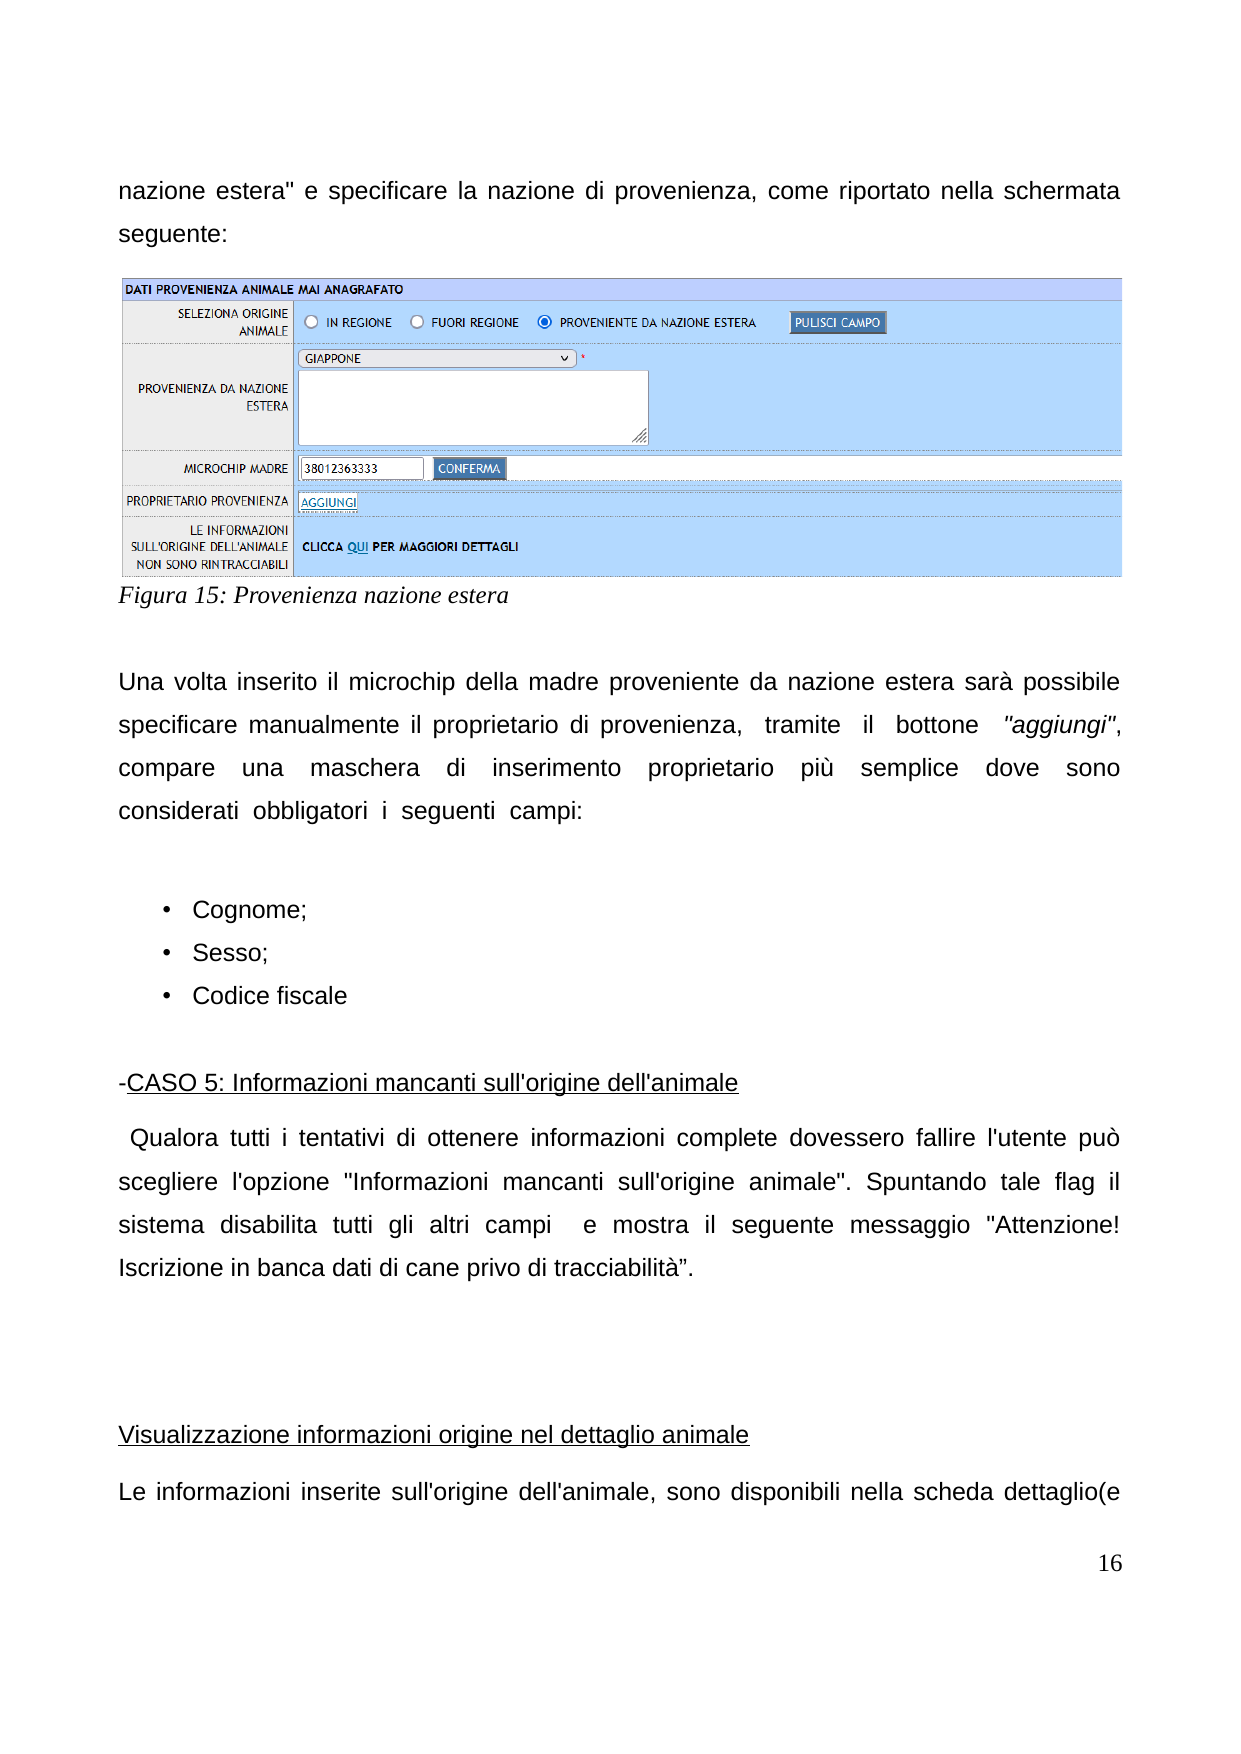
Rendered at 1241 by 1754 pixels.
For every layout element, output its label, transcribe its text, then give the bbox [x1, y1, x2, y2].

list Sesso; [162, 938, 1122, 967]
list Cognome; [162, 895, 1122, 924]
picture [118, 275, 1123, 581]
text Una volta inserito il microchip della madre proveniente da nazione estera sarà possibile specificare manualmente il proprietario di provenienza, tramite il bottone "aggiungi", compare una maschera di inserimento proprietario più semplice dove sono considerati obbligatori i seguenti campi: [118, 609, 1122, 825]
list Codice fiscale [162, 981, 1122, 1010]
text Figura 15: Provenienza nazione estera [118, 581, 1122, 609]
text nazione estera" e specificare la nazione di provenienza, come riportato nella schermata seguente: [118, 176, 1122, 248]
text -CASO 5: Informazioni mancanti sull'origine dell'animale [118, 1024, 1122, 1096]
text Visualizzazione informazioni origine nel dettaglio animale [118, 1419, 1122, 1448]
text Qualora tutti i tentativi di ottenere informazioni complete dovessero fallire l'utente può scegliere l'opzione "Informazioni mancanti sull'origine animale". Spuntando tale flag il sistema disabilita tutti gli altri campi e mostra il seguente messaggio "Attenzione! Iscrizione in banca dati di cane privo di tracciabilità”. [118, 1123, 1122, 1281]
text Le informazioni inserite sull'origine dell'animale, sono disponibili nella scheda dettaglio(e [118, 1477, 1122, 1506]
